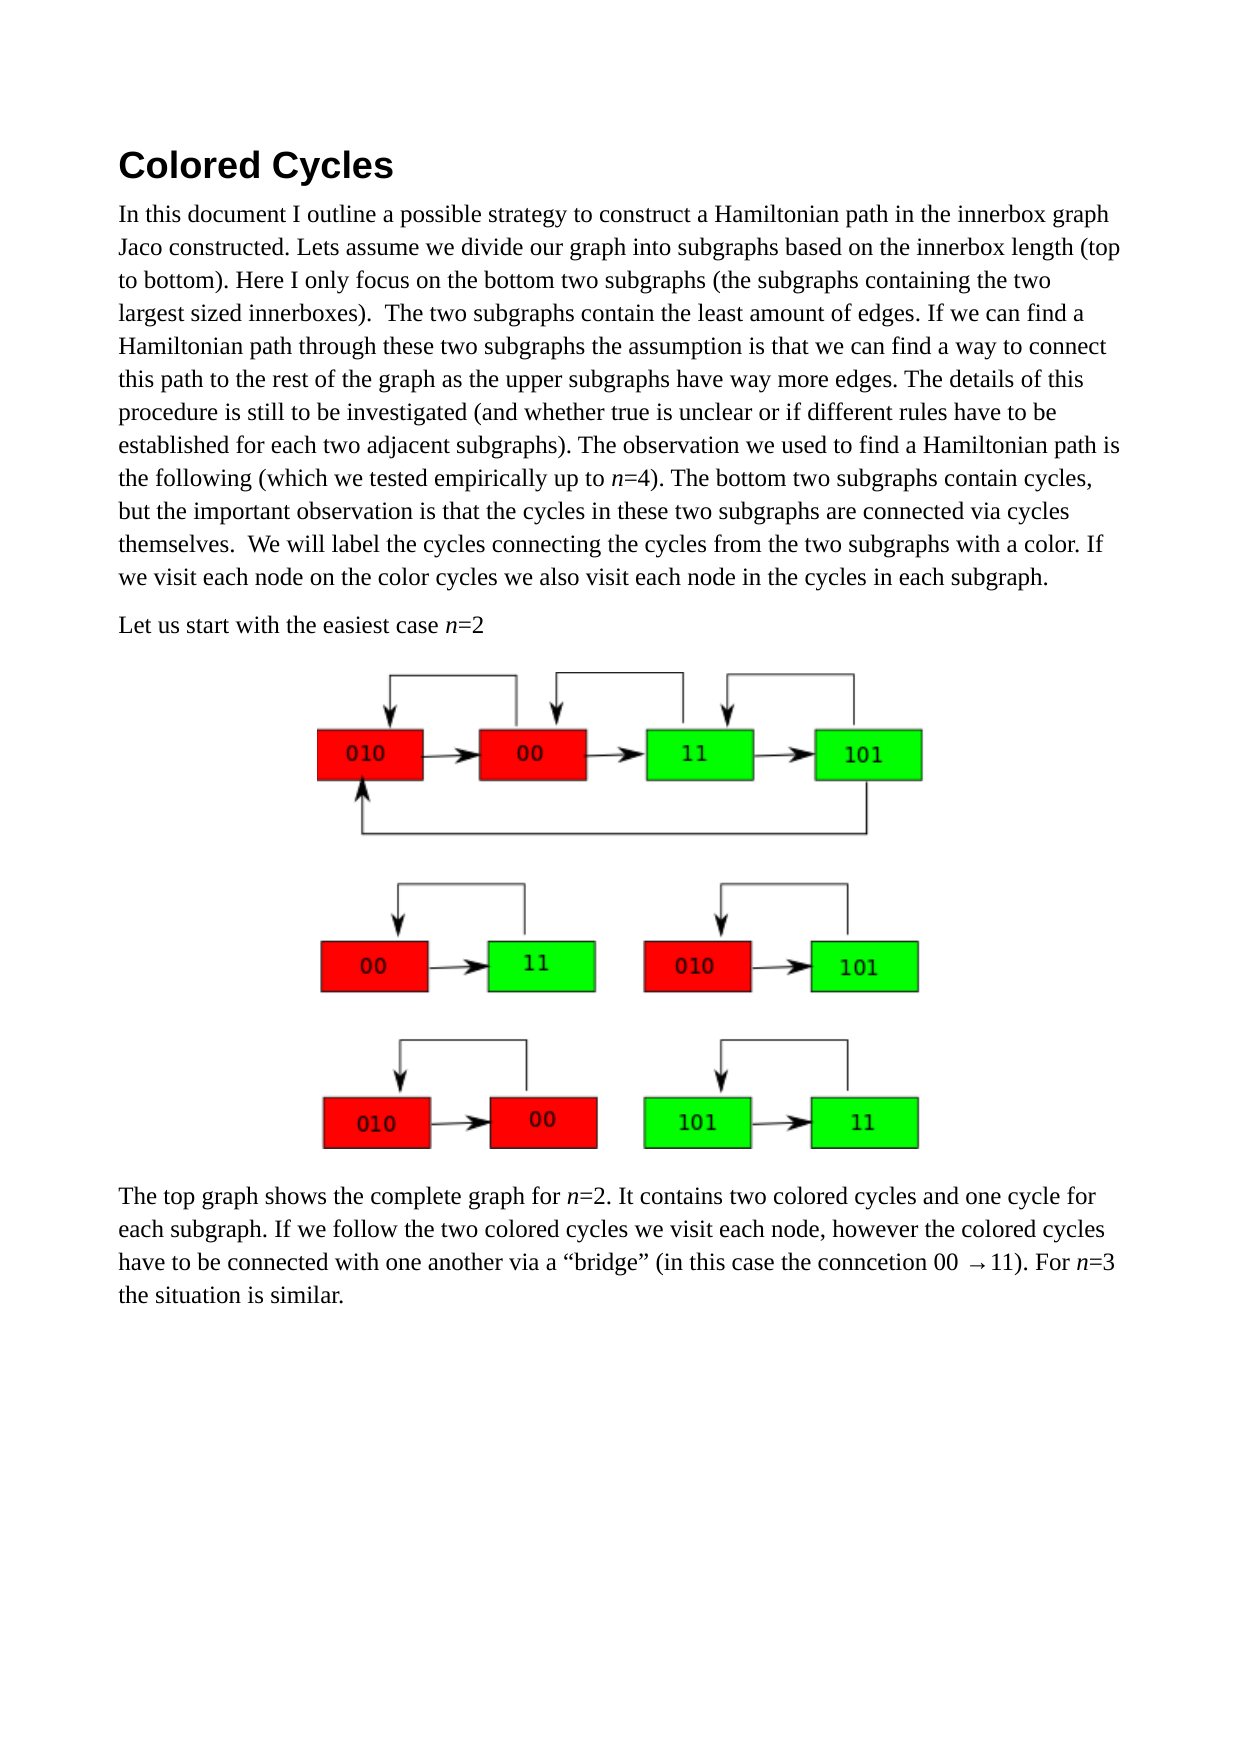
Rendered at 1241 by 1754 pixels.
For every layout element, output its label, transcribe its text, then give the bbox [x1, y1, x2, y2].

subtitle Colored Cycles [118, 143, 1122, 187]
text In this document I outline a possible strategy to construct a Hamiltonian path in the innerbox graph Jaco constructed. Lets assume we divide our graph into subgraphs based on the innerbox length (top to bottom). Here I only focus on the bottom two subgraphs (the subgraphs containing the two largest sized innerboxes). The two subgraphs contain the least amount of edges. If we can find a Hamiltonian path through these two subgraphs the assumption is that we can find a way to connect this path to the rest of the graph as the upper subgraphs have way more edges. The details of this procedure is still to be investigated (and whether true is unclear or if different rules have to be established for each two adjacent subgraphs). The observation we used to find a Hamiltonian path is the following (which we tested empirically up to n=4). The bottom two subgraphs contain cycles, but the important observation is that the cycles in these two subgraphs are connected via cycles themselves. We will label the cycles connecting the cycles from the two subgraphs with a color. If we visit each node on the color cycles we also visit each node in the cycles in each subgraph. [118, 199, 1122, 591]
picture [317, 672, 924, 1149]
text The top graph shows the complete graph for n=2. It contains two colored cycles and one cycle for each subgraph. If we follow the two colored cycles we visit each node, however the colored cycles have to be connected with one another via a “bridge” (in this case the conncetion 00 →11). For n=3 the situation is similar. [118, 1181, 1122, 1309]
text Let us start with the easiest case n=2 [118, 610, 1122, 639]
